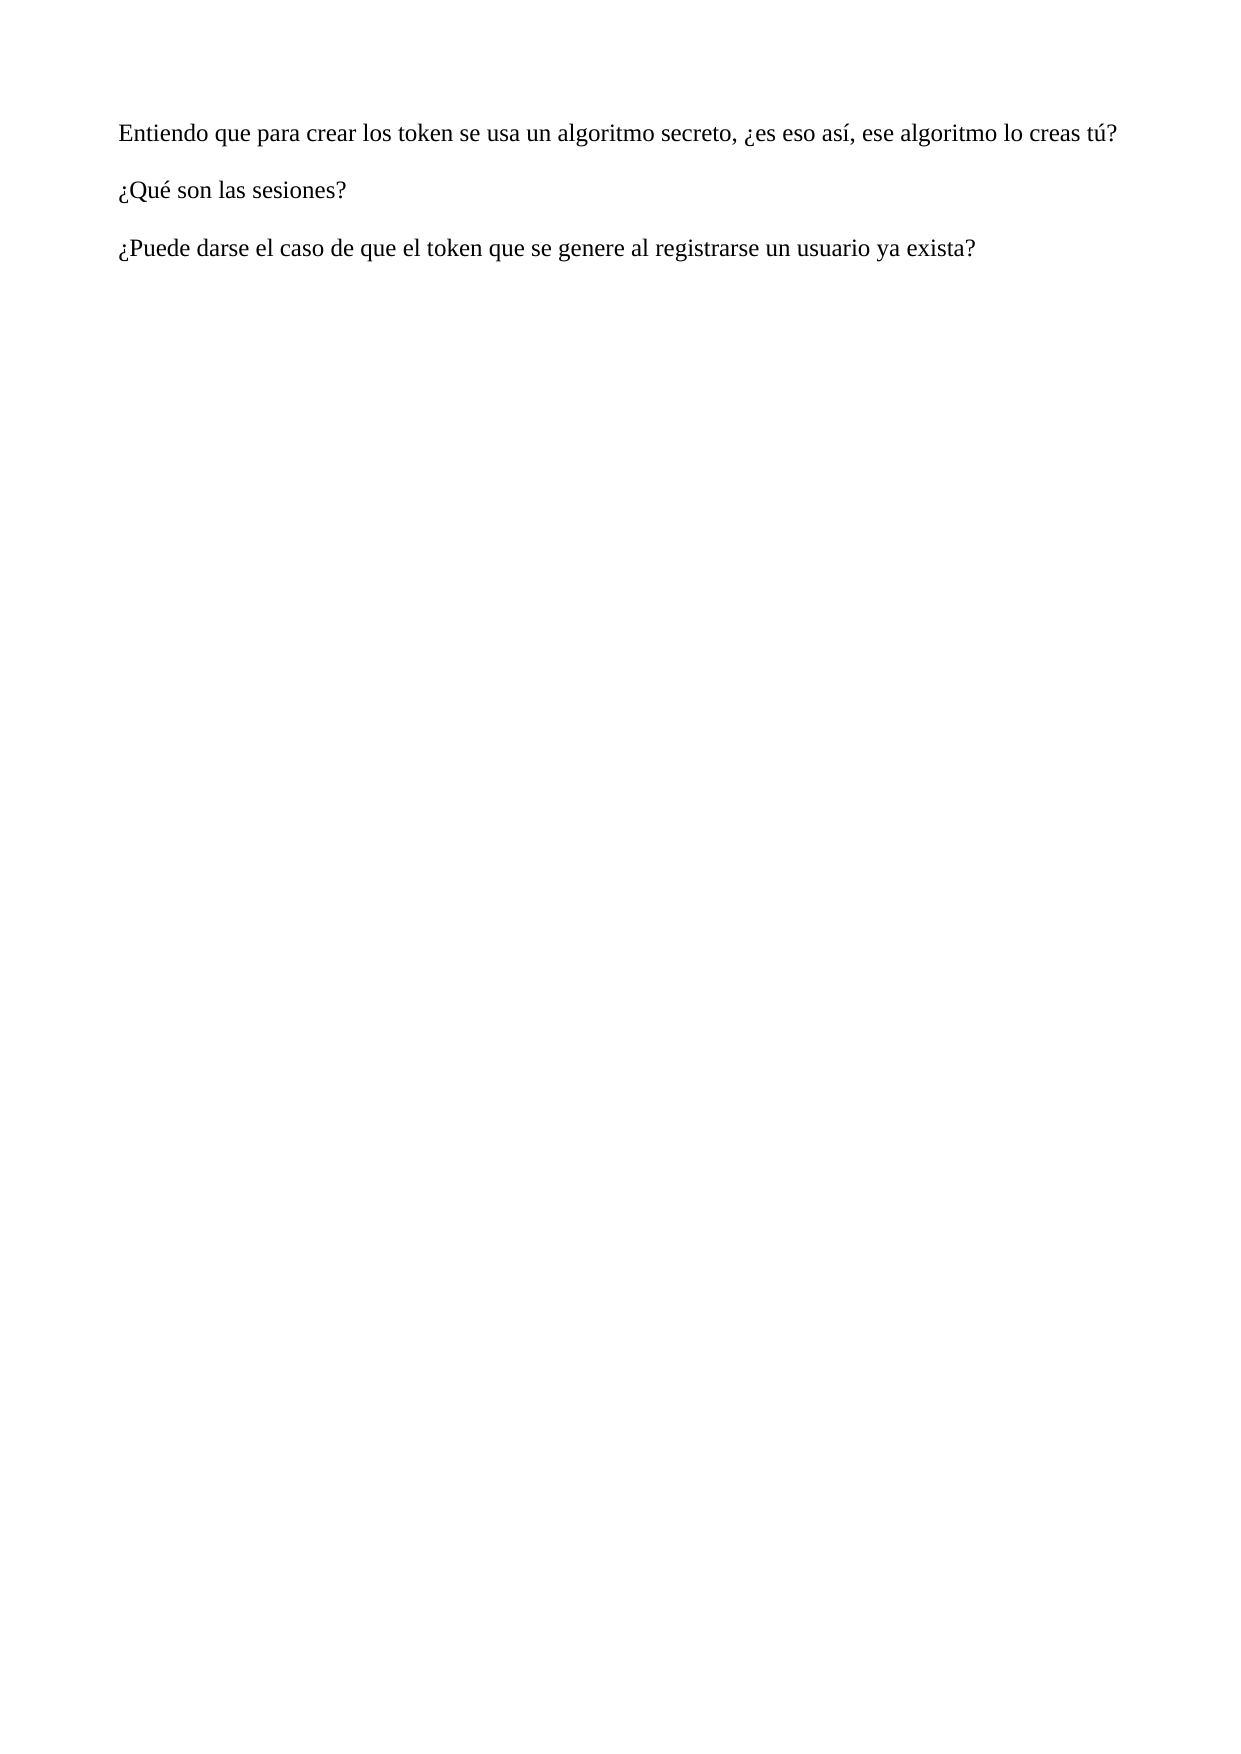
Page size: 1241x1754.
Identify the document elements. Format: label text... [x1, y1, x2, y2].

text Entiendo que para crear los token se usa un algoritmo secreto, ¿es eso así, ese algoritmo lo creas tú? [118, 118, 1122, 147]
text ¿Puede darse el caso de que el token que se genere al registrarse un usuario ya exista? [118, 233, 1122, 262]
text ¿Qué son las sesiones? [118, 176, 1122, 204]
